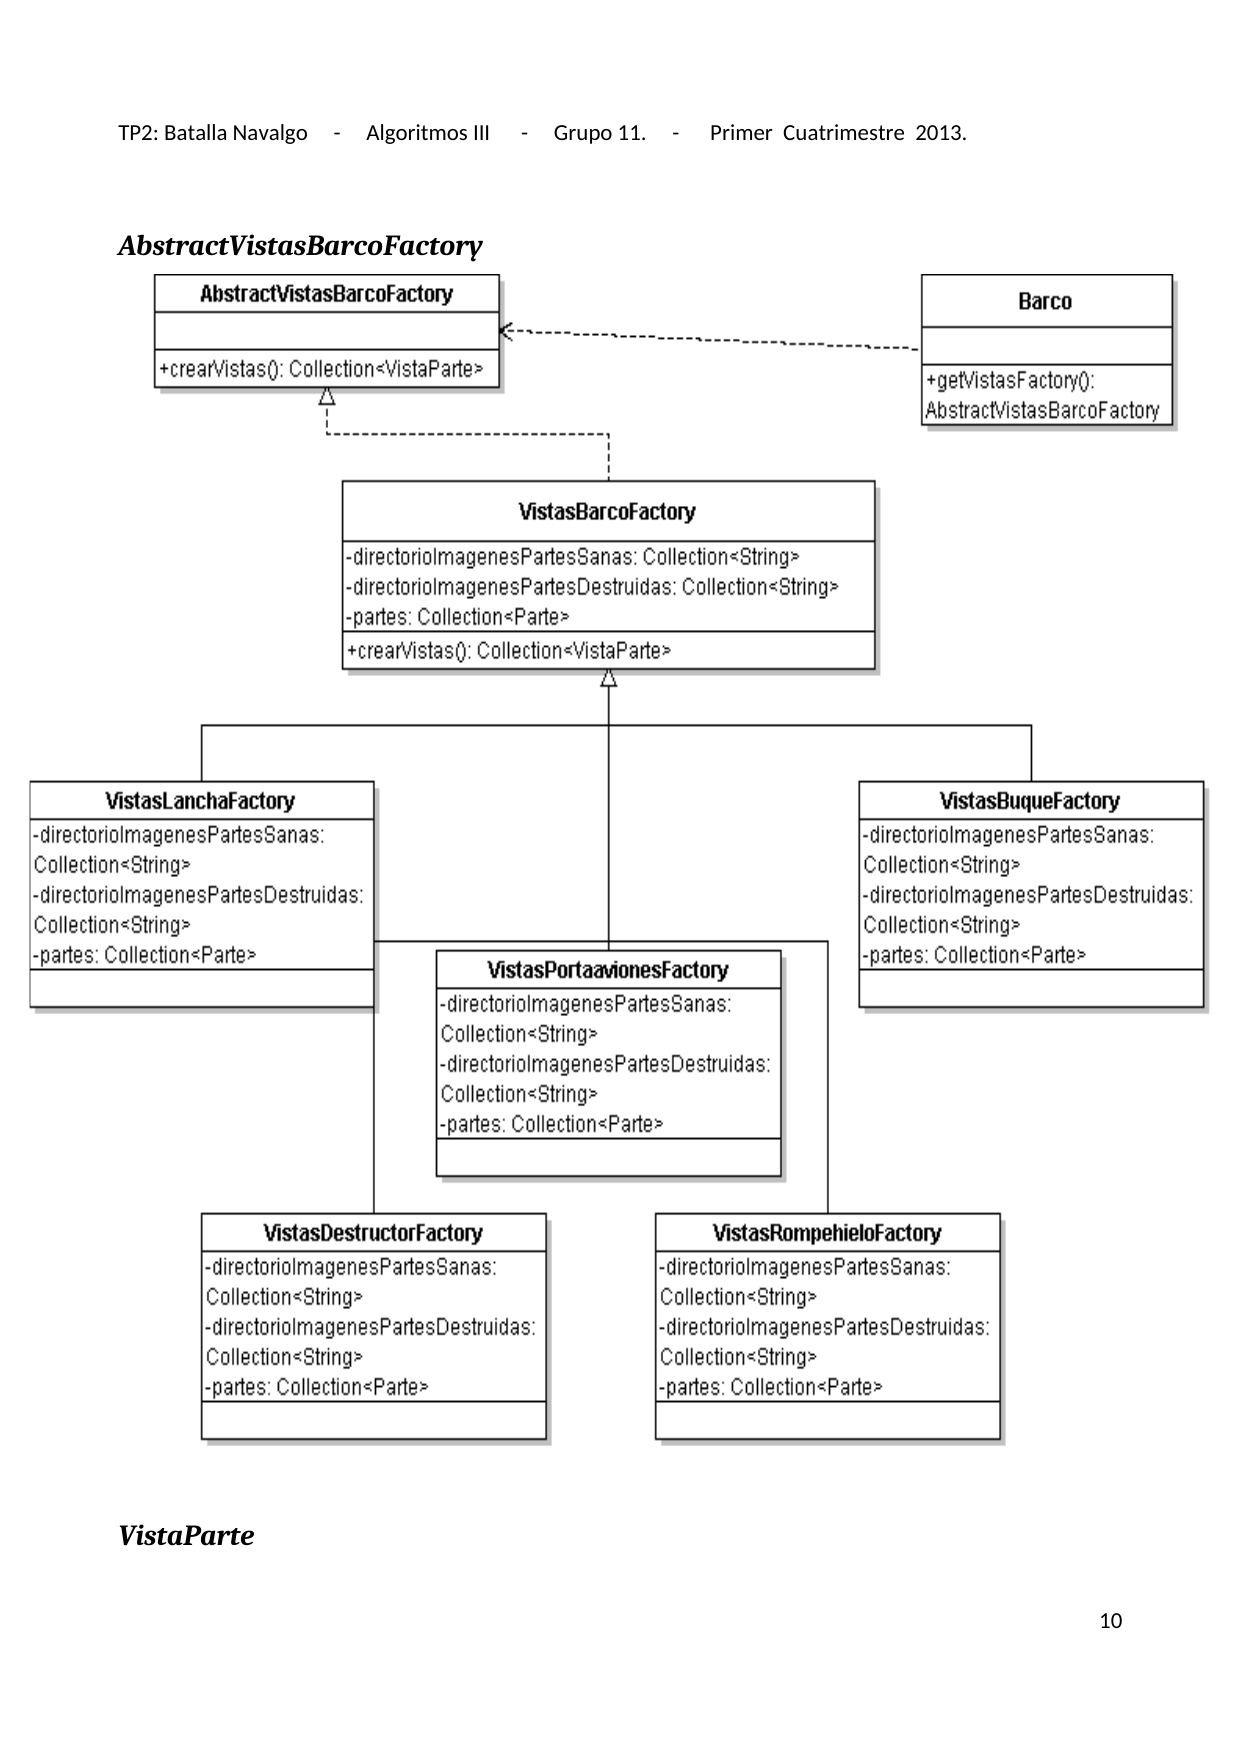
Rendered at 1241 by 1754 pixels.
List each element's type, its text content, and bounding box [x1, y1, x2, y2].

picture [29, 274, 1211, 1448]
text VistaParte [118, 1519, 1122, 1552]
text AbstractVistasBarcoFactory [118, 229, 1122, 262]
